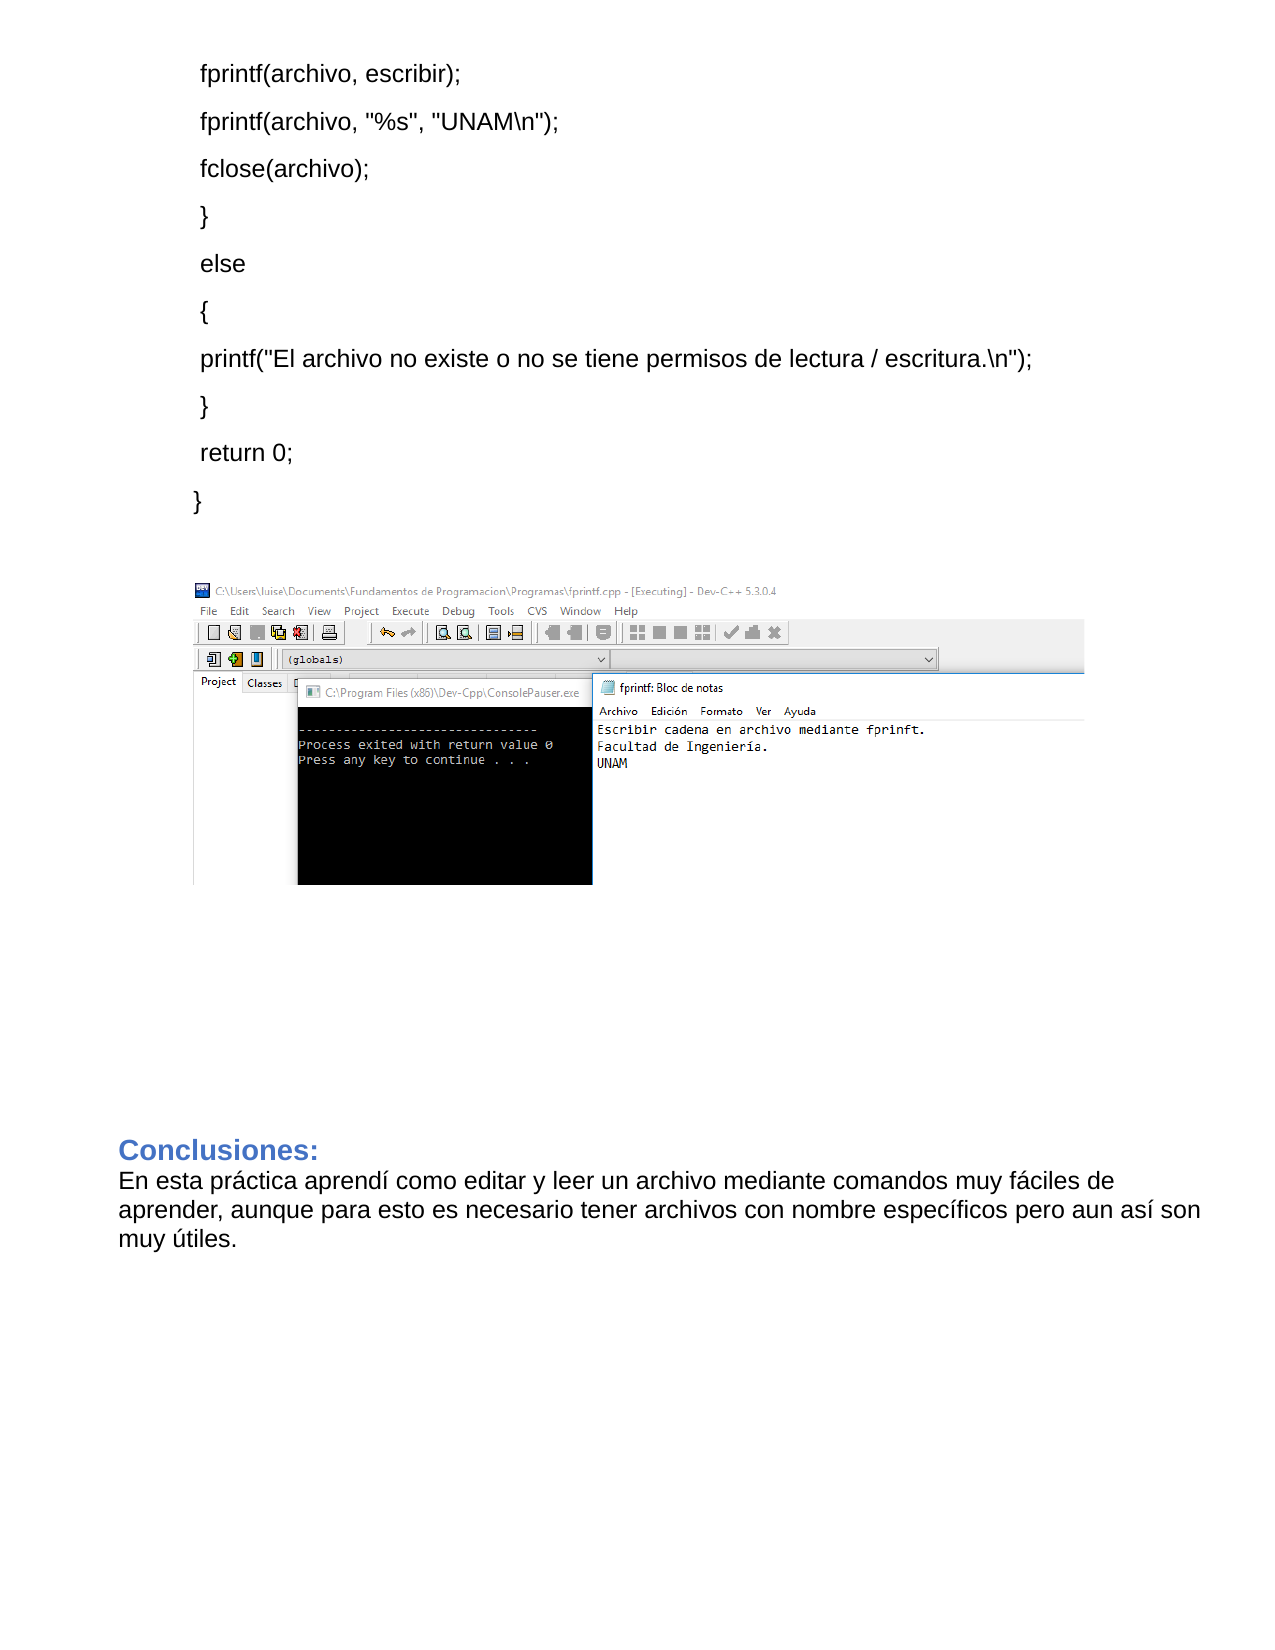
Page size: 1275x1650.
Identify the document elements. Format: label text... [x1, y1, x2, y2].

text En esta práctica aprendí como editar y leer un archivo mediante comandos muy fáciles de aprender, aunque para esto es necesario tener archivos con nombre específicos pero aun así son muy útiles. [118, 1166, 1205, 1252]
text Conclusiones: [118, 1133, 1205, 1166]
list fprintf(archivo, "%s", "UNAM\n"); [193, 107, 1205, 135]
list { [193, 296, 1205, 325]
list } [193, 201, 1205, 230]
list } [193, 391, 1205, 420]
list return 0; [193, 438, 1205, 467]
list fprintf(archivo, escribir); [193, 59, 1205, 88]
list } [193, 486, 1205, 514]
list printf("El archivo no existe o no se tiene permisos de lectura / escritura.\n"); [193, 343, 1205, 372]
list fclose(archivo); [193, 154, 1205, 183]
list else [193, 249, 1205, 277]
